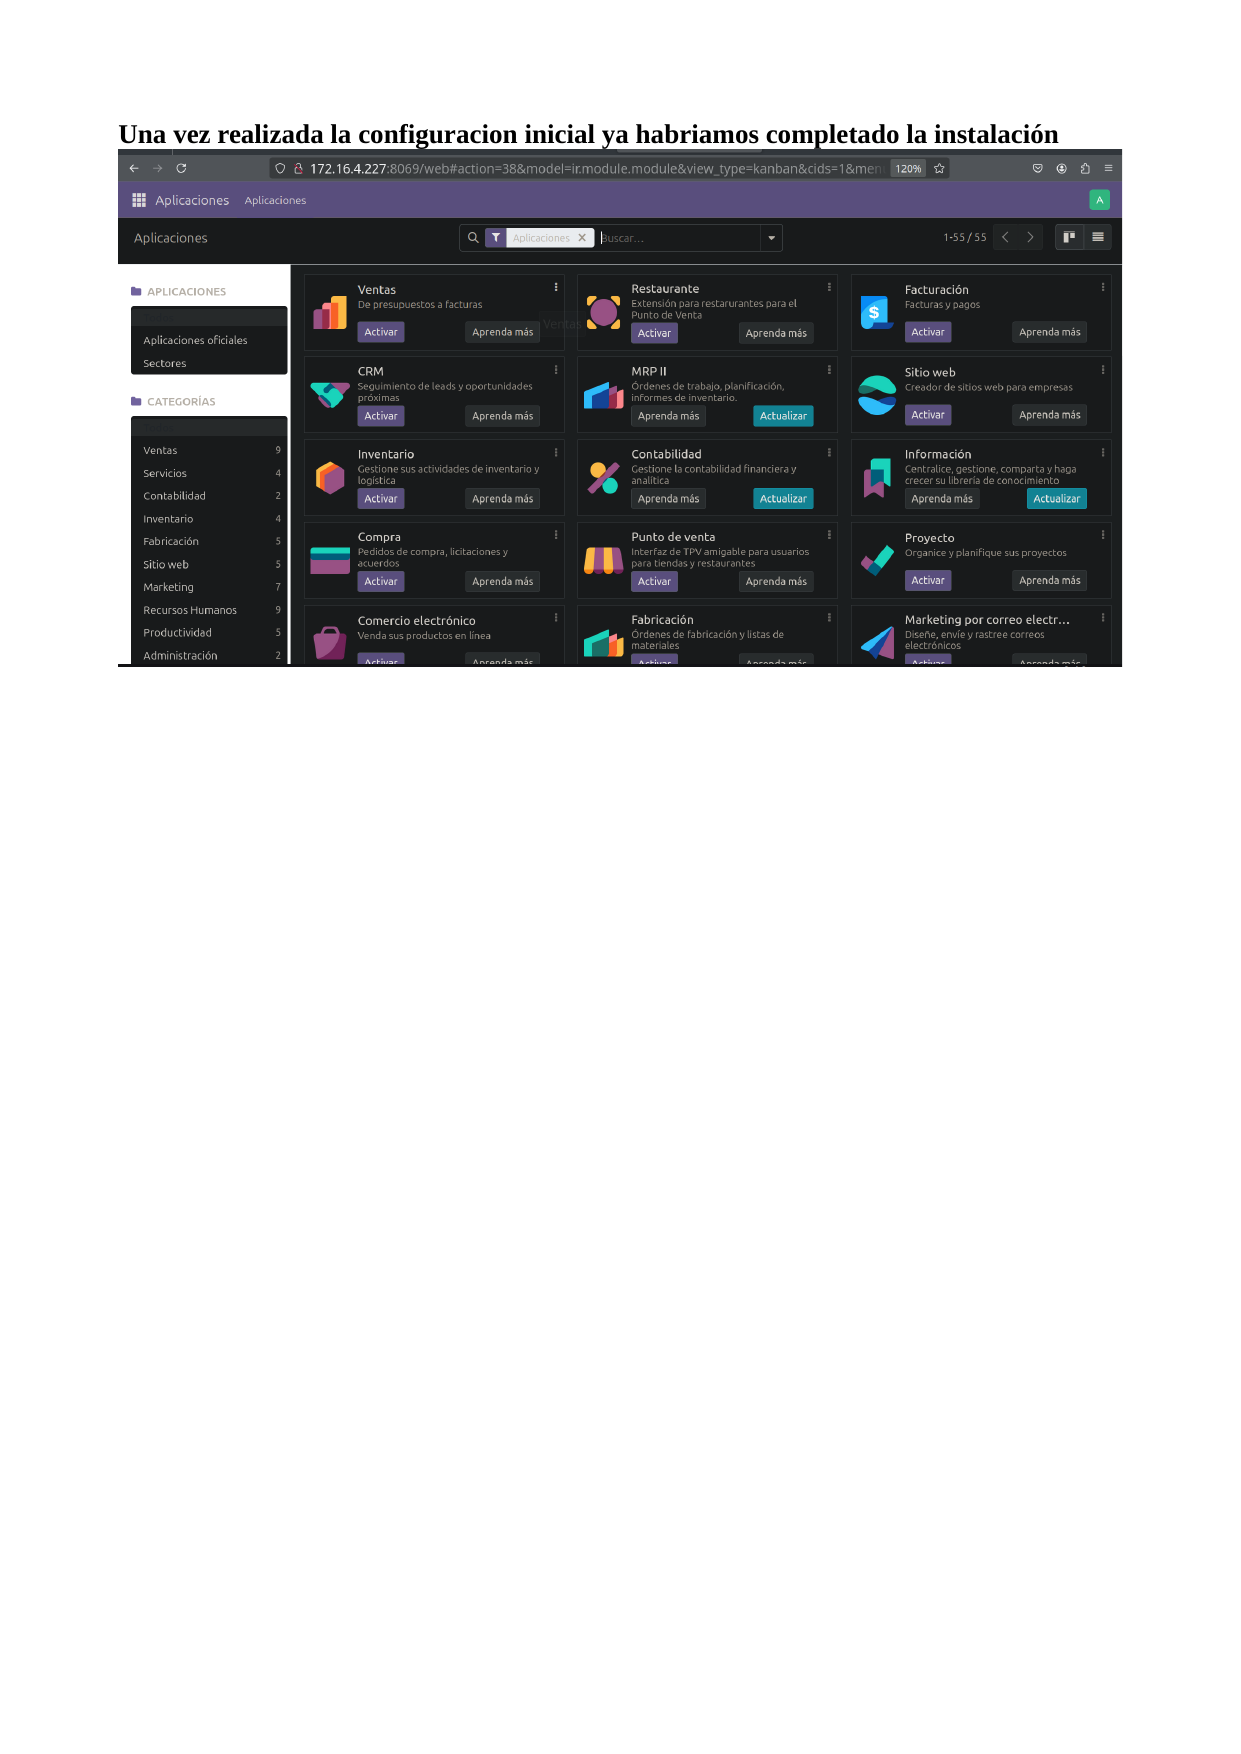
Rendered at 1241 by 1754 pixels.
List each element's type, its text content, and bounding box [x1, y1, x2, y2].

text Una vez realizada la configuracion inicial ya habriamos completado la instalación [118, 118, 1122, 149]
picture [118, 149, 1123, 667]
